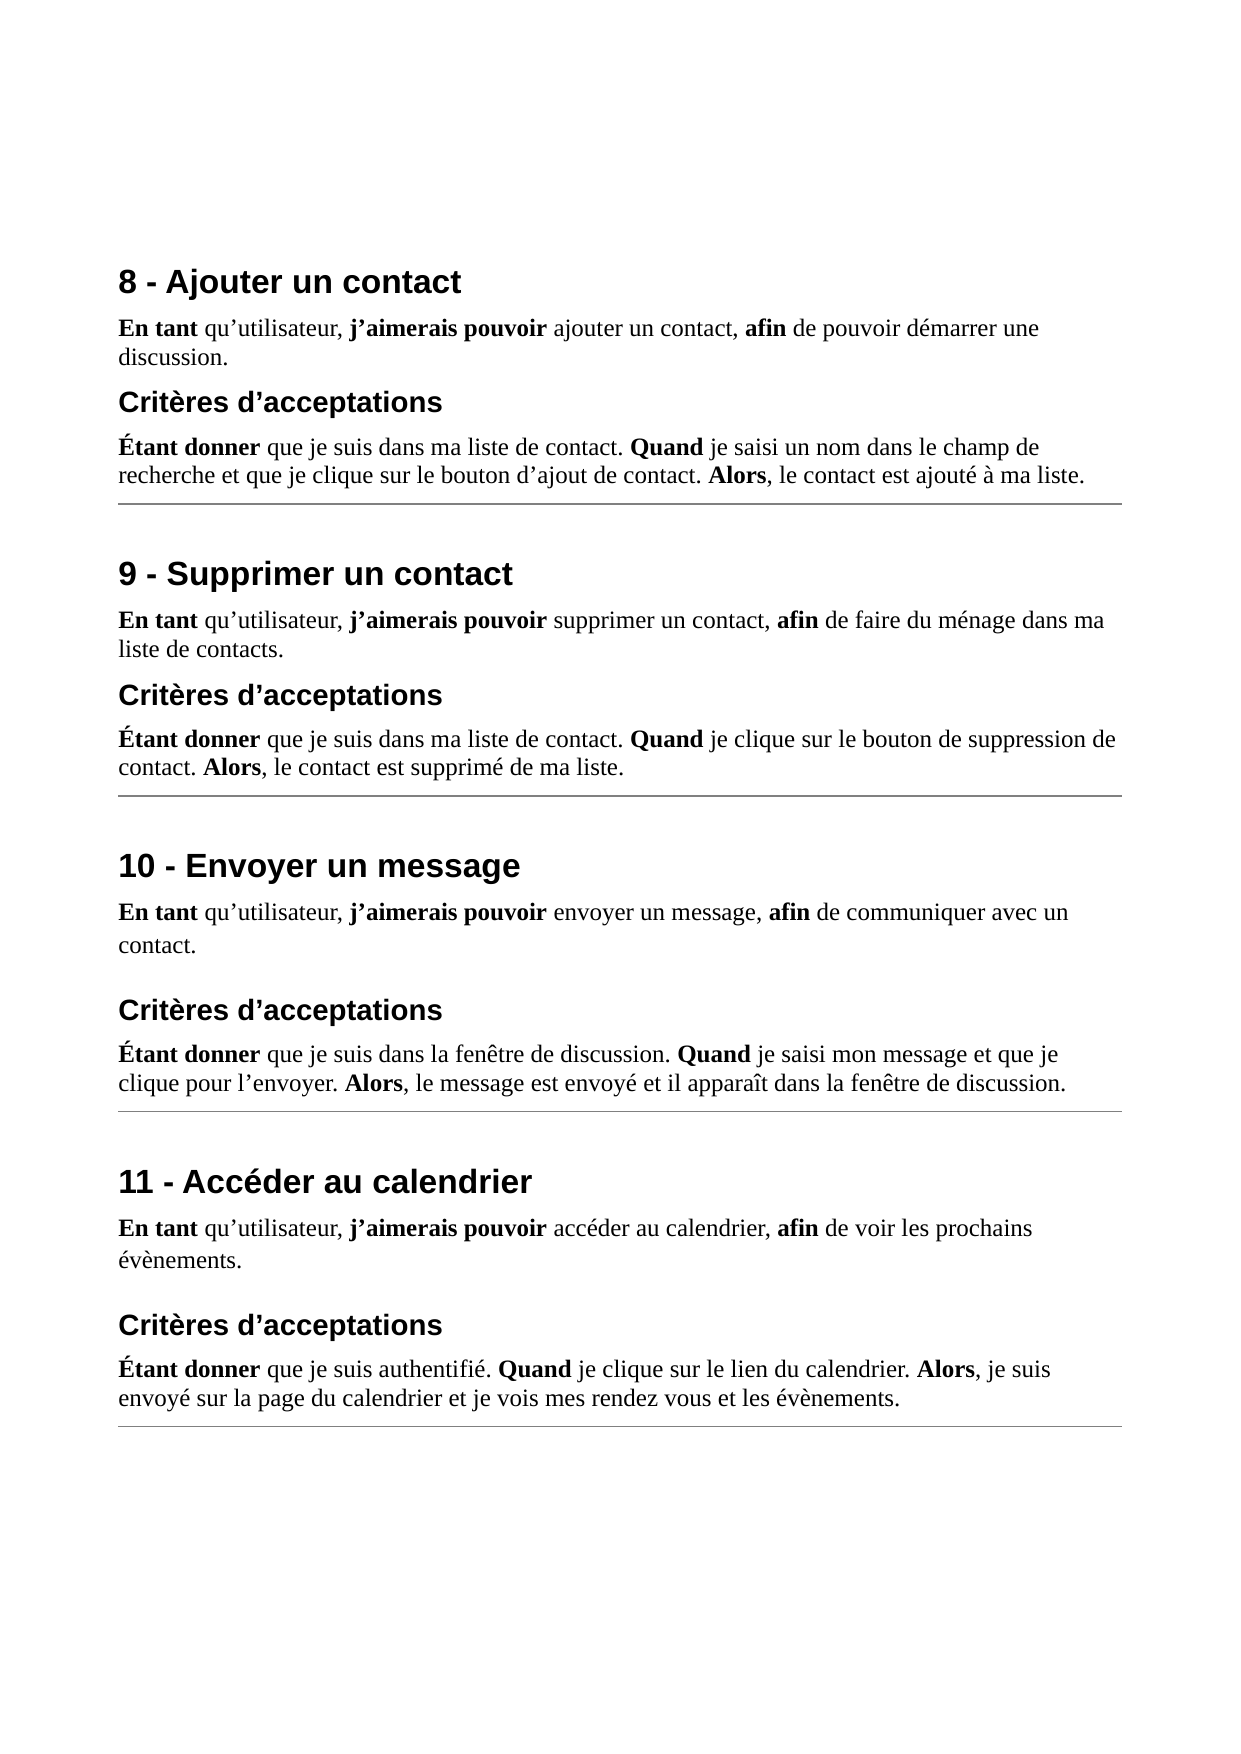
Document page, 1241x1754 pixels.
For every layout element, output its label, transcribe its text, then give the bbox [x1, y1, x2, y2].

text Étant donner que je suis dans la fenêtre de discussion. Quand je saisi mon message et que je clique pour l’envoyer. Alors, le message est envoyé et il apparaît dans la fenêtre de discussion. [118, 1039, 1122, 1096]
subtitle 8 - Ajouter un contact [118, 262, 1122, 301]
text Étant donner que je suis dans ma liste de contact. Quand je saisi un nom dans le champ de recherche et que je clique sur le bouton d’ajout de contact. Alors, le contact est ajouté à ma liste. [118, 432, 1122, 489]
subtitle Critères d’acceptations [118, 993, 1122, 1026]
text Étant donner que je suis authentifié. Quand je clique sur le lien du calendrier. Alors, je suis envoyé sur la page du calendrier et je vois mes rendez vous et les évènements. [118, 1354, 1122, 1412]
subtitle Critères d’acceptations [118, 677, 1122, 711]
subtitle 10 - Envoyer un message [118, 846, 1122, 885]
subtitle 11 - Accéder au calendrier [118, 1161, 1122, 1200]
text En tant qu’utilisateur, j’aimerais pouvoir accéder au calendrier, afin de voir les prochains évènements. [118, 1213, 1122, 1274]
text En tant qu’utilisateur, j’aimerais pouvoir ajouter un contact, afin de pouvoir démarrer une discussion. [118, 313, 1122, 371]
text Étant donner que je suis dans ma liste de contact. Quand je clique sur le bouton de suppression de contact. Alors, le contact est supprimé de ma liste. [118, 724, 1122, 781]
subtitle Critères d’acceptations [118, 1308, 1122, 1342]
subtitle Critères d’acceptations [118, 385, 1122, 419]
text En tant qu’utilisateur, j’aimerais pouvoir supprimer un contact, afin de faire du ménage dans ma liste de contacts. [118, 605, 1122, 663]
text En tant qu’utilisateur, j’aimerais pouvoir envoyer un message, afin de communiquer avec un contact. [118, 897, 1122, 959]
subtitle 9 - Supprimer un contact [118, 554, 1122, 593]
